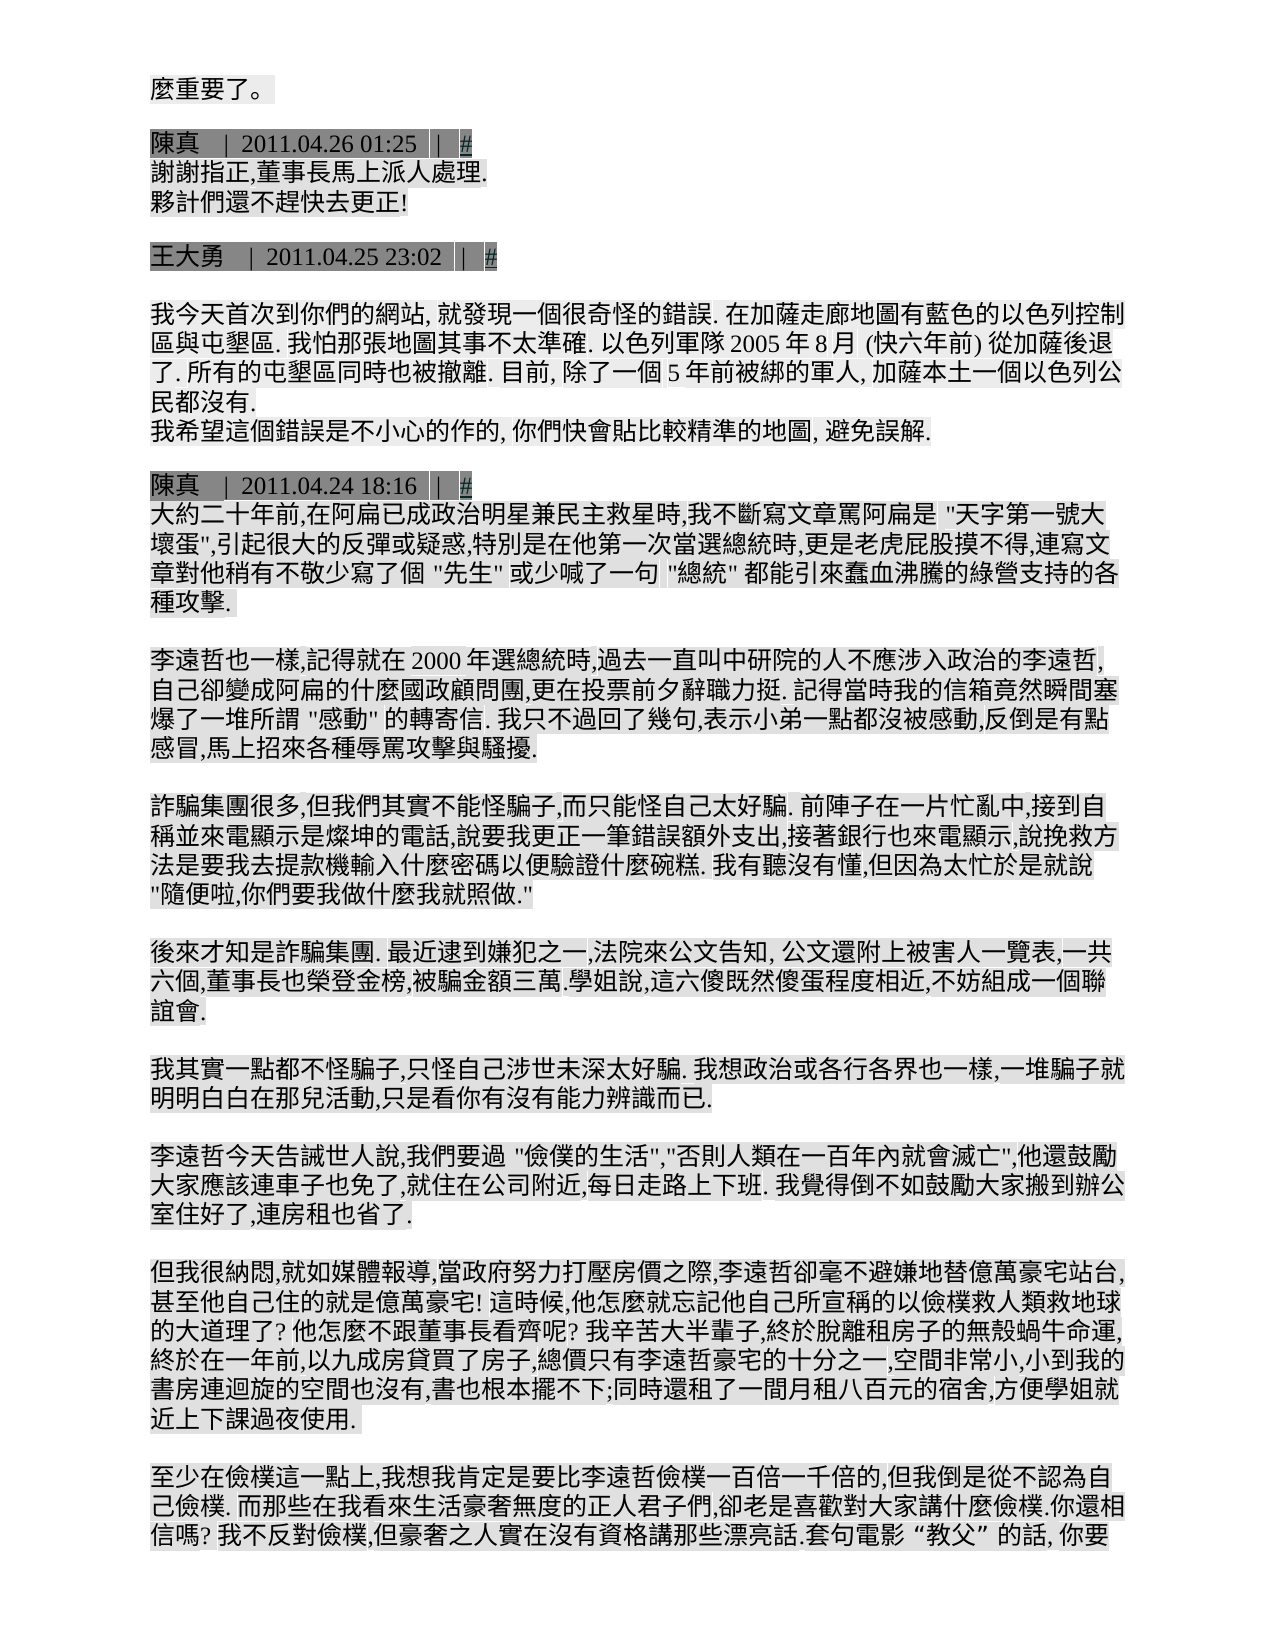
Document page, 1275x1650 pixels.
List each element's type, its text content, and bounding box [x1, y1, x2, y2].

text 陳真 | 2011.04.24 18:16 | # [150, 471, 1125, 501]
text 大約二十年前,在阿扁已成政治明星兼民主救星時,我不斷寫文章罵阿扁是 "天字第一號大壞蛋",引起很大的反彈或疑惑,特別是在他第一次當選總統時,更是老虎屁股摸不得,連寫文章對他稍有不敬少寫了個 "先生" 或少喊了一句 "總統" 都能引來蠢血沸騰的綠營支持的各種攻擊. 李遠哲也一樣,記得就在2000年選總統時,過去一直叫中研院的人不應涉入政治的李遠哲,自己卻變成阿扁的什麼國政顧問團,更在投票前夕辭職力挺. 記得當時我的信箱竟然瞬間塞爆了一堆所謂 "感動" 的轉寄信. 我只不過回了幾句,表示小弟一點都沒被感動,反倒是有點感冒,馬上招來各種辱罵攻擊與騷擾. 詐騙集團很多,但我們其實不能怪騙子,而只能怪自己太好騙. 前陣子在一片忙亂中,接到自稱並來電顯示是燦坤的電話,說要我更正一筆錯誤額外支出,接著銀行也來電顯示,說挽救方法是要我去提款機輸入什麼密碼以便驗證什麼碗糕. 我有聽沒有懂,但因為太忙於是就說 "隨便啦,你們要我做什麼我就照做." 後來才知是詐騙集團. 最近逮到嫌犯之一,法院來公文告知, 公文還附上被害人一覽表,一共六個,董事長也榮登金榜,被騙金額三萬.學姐說,這六傻既然傻蛋程度相近,不妨組成一個聯誼會. 我其實一點都不怪騙子,只怪自己涉世未深太好騙. 我想政治或各行各界也一樣,一堆騙子就明明白白在那兒活動,只是看你有沒有能力辨識而已. 李遠哲今天告誡世人說,我們要過 "儉僕的生活","否則人類在一百年內就會滅亡",他還鼓勵大家應該連車子也免了,就住在公司附近,每日走路上下班. 我覺得倒不如鼓勵大家搬到辦公室住好了,連房租也省了. 但我很納悶,就如媒體報導,當政府努力打壓房價之際,李遠哲卻毫不避嫌地替億萬豪宅站台,甚至他自己住的就是億萬豪宅! 這時候,他怎麼就忘記他自己所宣稱的以儉樸救人類救地球的大道理了? 他怎麼不跟董事長看齊呢? 我辛苦大半輩子,終於脫離租房子的無殼蝸牛命運,終於在一年前,以九成房貸買了房子,總價只有李遠哲豪宅的十分之一,空間非常小,小到我的書房連迴旋的空間也沒有,書也根本擺不下;同時還租了一間月租八百元的宿舍,方便學姐就近上下課過夜使用. 至少在儉樸這一點上,我想我肯定是要比李遠哲儉樸一百倍一千倍的,但我倒是從不認為自己儉樸. 而那些在我看來生活豪奢無度的正人君子們,卻老是喜歡對大家講什麼儉樸.你還相信嗎? 我不反對儉樸,但豪奢之人實在沒有資格講那些漂亮話.套句電影 “教父” 的話, 你要怎麼過活我不敢有意見, 但別吃我們的豆腐, 別 "侮辱我們的智商”. 陳真 =============== 李遠哲：自己不要國光 也不該到東南亞 聯合新聞網 2011/04/24 記者蔡永彬／台北報導 國光石化爭議延燒多時，中央研究院前院長李遠哲昨天說，台灣不應該再設大的石化公司。曾有消息傳出國光石化想轉移到東南亞，李遠哲批評「自己不砍伐森林，到東南亞去砍別人的森林，然後自以為無辜，這樣是不對的！」 李遠哲昨天擔任台灣大學科學教育發展中心「探索」科學系列講座演講人，演講前、後接受媒體訪問時，作以上表示。 李遠哲指出，人類要過「儉樸的生活」和「有效率的社會組織」…他說這不是好事。社會組織方面，李遠哲說中研院一直很希望研究人員可以住在附近、走路上班，省下行車可能排放的廢氣。李遠哲認為，地球上人太多、消耗物資太多、汙染環境太嚴重；這樣下去，一百年內人類就可能消失。 =============== 嘴說海外歸人也買不起房子 李遠哲卻替豪宅站台？ NOW NEWS2010年4月16日 前中研院院長李遠哲罕見的出席一場建案完銷慶功活動，致詞時還請他的建商朋友下次能蓋平價住宅。（圖／記者曹逸雯攝） 政府打房，李遠哲站台豪宅。 由於李遠哲與建商關係深厚，讓李遠哲在這個內湖的豪宅樣品屋中現身。 財經中心／台北報導 就在政府拚命打壓房市之際，許久沒露面的前中研院院長李遠哲竟然和建商站在同一陣線，為豪宅熱賣大慶功，讓外界質疑難道他是來幫忙站台賣房子嗎？不過，他強調 只是來看看，絕對不是來促銷，甚至還說現在的高房價，連中研院「研究員」也買不起。 大力敲破冰磚慶祝建案大賣，站在台上笑開懷的不只建商，其中一個熟悉身影，是好久不見的前中研院院長李遠哲，只是現身在這個場合，難道是來幫忙站台賣豪宅？ 李遠哲說，「我跟吳總是很好的朋友，我到這裡來，不是來幫他促銷，是給他一個期許，我是好奇，房子會長怎麼樣」，極力撇清，就怕被模糊焦點。 不過李遠哲參觀的內湖豪宅建案，一坪開價近90萬元，一戶就要7000萬元起跳，一般上班族根本買不起，看看內湖五期重劃區，4年來房價從40萬元漲到80萬元，漲了一倍之多。 也因為在政府拚了命想打壓房價的同時，李遠哲卻大動作和建商一塊慶功，時機似乎有點敏感，因此他低調的說，「我不曉得政府打壓這個的內容，不過房價是過高，像中央研究院的歸國學人回來這裡，也住不起房子」。 即使開口嫌房貴，但李遠哲住的也是價值7000萬元的大直豪宅，這幾年下來也漲了不少，現在和建商站在同一陣線，也難免引發外界聯想。（新聞來源：東森新聞記者黃宇潔、潘凱峰） ============= 張忠謀、李遠哲超凡水岸豪宅 時報周刊 / 報導/吳恕 攝影/周茂麟 \\ May 22, 2009 因為不景氣，韜光養晦了好長一段時間的台北「新名人巷」——大直明水路，最近又再度亮起來了！台積電董事長張忠謀與夫人張淑芬，今年四月搬進以兩億元天價購買的「帝景水花園」豪邸。中央研究院院長李遠哲回國定居至今，一直沒有在台北購屋置產，最近也不約而同地，在明水路上的「輕井澤」訂購一戶一百一十五坪的水岸豪宅。 大直明水路水岸豪宅背山面河，360度的開闊視野，吸引政商名流進駐。 張忠謀與李遠哲，一位是全台最重量級的企業家，一位是全台最具影響力的諾貝爾獎學者，兩位明星人物，就住在毗鄰的兩棟建築；有趣的是，這兩棟建築的建築風格及品味，都反映出他們截然不同的特質。 其實，在台北市有兩條名聞遐邇的「名人巷」，資格最老的是位於東區的大安路，發展至今，已有三十年歷史；而後起之秀則是大直的明水路，崛起也只不過是最近十年的事。然而，新名人巷卻已經隱隱形成後來居上的聲勢。 從台北市區到大直明水路，不過才十五分鐘的車程，然而走進明水路，雖然也是櫛比鱗次的高樓大廈，但是絕大部分的建築，卻是經過精彫細琢的作品，因此，呈現的市容景觀，是優雅而帶著點富貴氣。 明水路最吸引人的是背山面河，三百六十度的開闊視野，從這裡隔著基隆河眺望台北市，視野相當遼闊，會讓人產生恍若隔世的錯覺，往往會將工作上的繁忙勞頓拋置腦後。因為如此，明水路才會成為眾多名人趨之若鶩進駐之地。 張忠謀豪邸，位於「帝景水花園第五期」，是由名建築師黃永洪所設計的兩棟雙併大樓；他以兩億元買下最頂部的兩個樓層，打通成兩百八十坪的樓中樓。三年前，張忠謀買進的時機，正是建商在明水路打出「水岸豪宅」的推案最高峰，推出的預售行情，與信義計畫區不相上下，每坪單價直逼七十萬元；然而，去年七月，帝景陸續完工交屋時，價格已經滑落至不到六十萬元。以目前的行情估算，張忠謀賠了至少三千多萬元。 走進帝景水花園，第一印象就是富貴逼人，首先映入眼簾的是名為「天馬池」的水景設計，池中央擺著一座金碧輝煌的太陽神像，十分搶眼；舉頭看整棟建築外觀，建築大師黃永洪運用了許多建築語彙，使得建築外觀的線條，顯得相當複雜；進入門廳，設計也十分華麗，從指紋辨識器到牆上的燈飾，給人一種「超級豪宅」的感覺。 一直住在中研院研究院路官舍的李遠哲，近兩、三年來，陸續看過不少新完成的豪宅，包括信義計畫區的「信義之星」及市中心的「元大花園廣場」；去年三月間，他到明水路看房子，就被輕井澤所吸引，前後看了十幾次之後，他透過好友吳姓建商向忠泰建設洽詢議價。 輕井澤目前的行情，每坪喊價六十五萬至七十五萬元，由於只有六十五戶，而且營建品質有日本鹿島建設背書，建築品味又散發出較帝景濃厚的人文氣息；因此，雖然每坪單價比帝景高出十萬元，銷售成績仍然相當不錯，目前僅剩下十戶餘屋。 在建商意思意思打個折之後，李遠哲以六千萬元左右買下輕井潭Ｂ棟三樓；由於他的夫人吳錦麗不喜歡高樓層，因此買在三樓，面積共一百一十五坪。據了解，目前正在裝潢，預計年底前就可以進駐。 輕井澤的開發商「忠泰建設」，將此案視為代表作，不惜工本引進日本鹿島建設的規畫設計及營建技術；因此，呈現出日式沈穩內斂的建築風格及雅緻的庭園造景，在明水路上獨樹一格，儼然成為明水路上的一座新地標。 這座地標建築，最令人激賞的就是被當做門面的ＡＣＱＡ水景。因為基地面積大，輕井澤前方的廣場，就有五百多坪，而以日本輕井澤著名的絹絲瀑布為設計意象的水瀑，就占了一百多坪。 明水路上的名宅，十之八、九都以開放空間，申請容積獎勵，依規定不能用圍牆、欄柵將開放空間封起來；然而，幾乎所有的開放空間，全都被封起來成為私人空間。與鄰居相比，輕井澤的水景並沒有用圍牆封起來，因此氣度就更顯得超凡。 人與住宅氣韻相親。「晶圓教父」張忠謀，像個叱咤風雲的帝王；而帝景水花園，就像是與他相襯的皇后，氣質雍容而華貴。李遠哲則是個學者，深沈而內斂；而輕井澤則像是個氣質仕女，令人百看不厭。 [150, 501, 1125, 1551]
text 王大勇 | 2011.04.25 23:02 | # [150, 242, 1125, 271]
text 我今天首次到你們的網站, 就發現一個很奇怪的錯誤. 在加薩走廊地圖有藍色的以色列控制區與屯墾區. 我怕那張地圖其事不太準確. 以色列軍隊2005年8月 (快六年前) 從加薩後退了. 所有的屯墾區同時也被撤離. 目前, 除了一個5年前被綁的軍人, 加薩本土一個以色列公民都沒有. 我希望這個錯誤是不小心的作的, 你們快會貼比較精準的地圖, 避免誤解. [150, 271, 1125, 446]
text 謝謝指正,董事長馬上派人處理. 夥計們還不趕快去更正! [150, 158, 1125, 217]
text 陳真 | 2011.04.26 01:25 | # [150, 129, 1125, 158]
